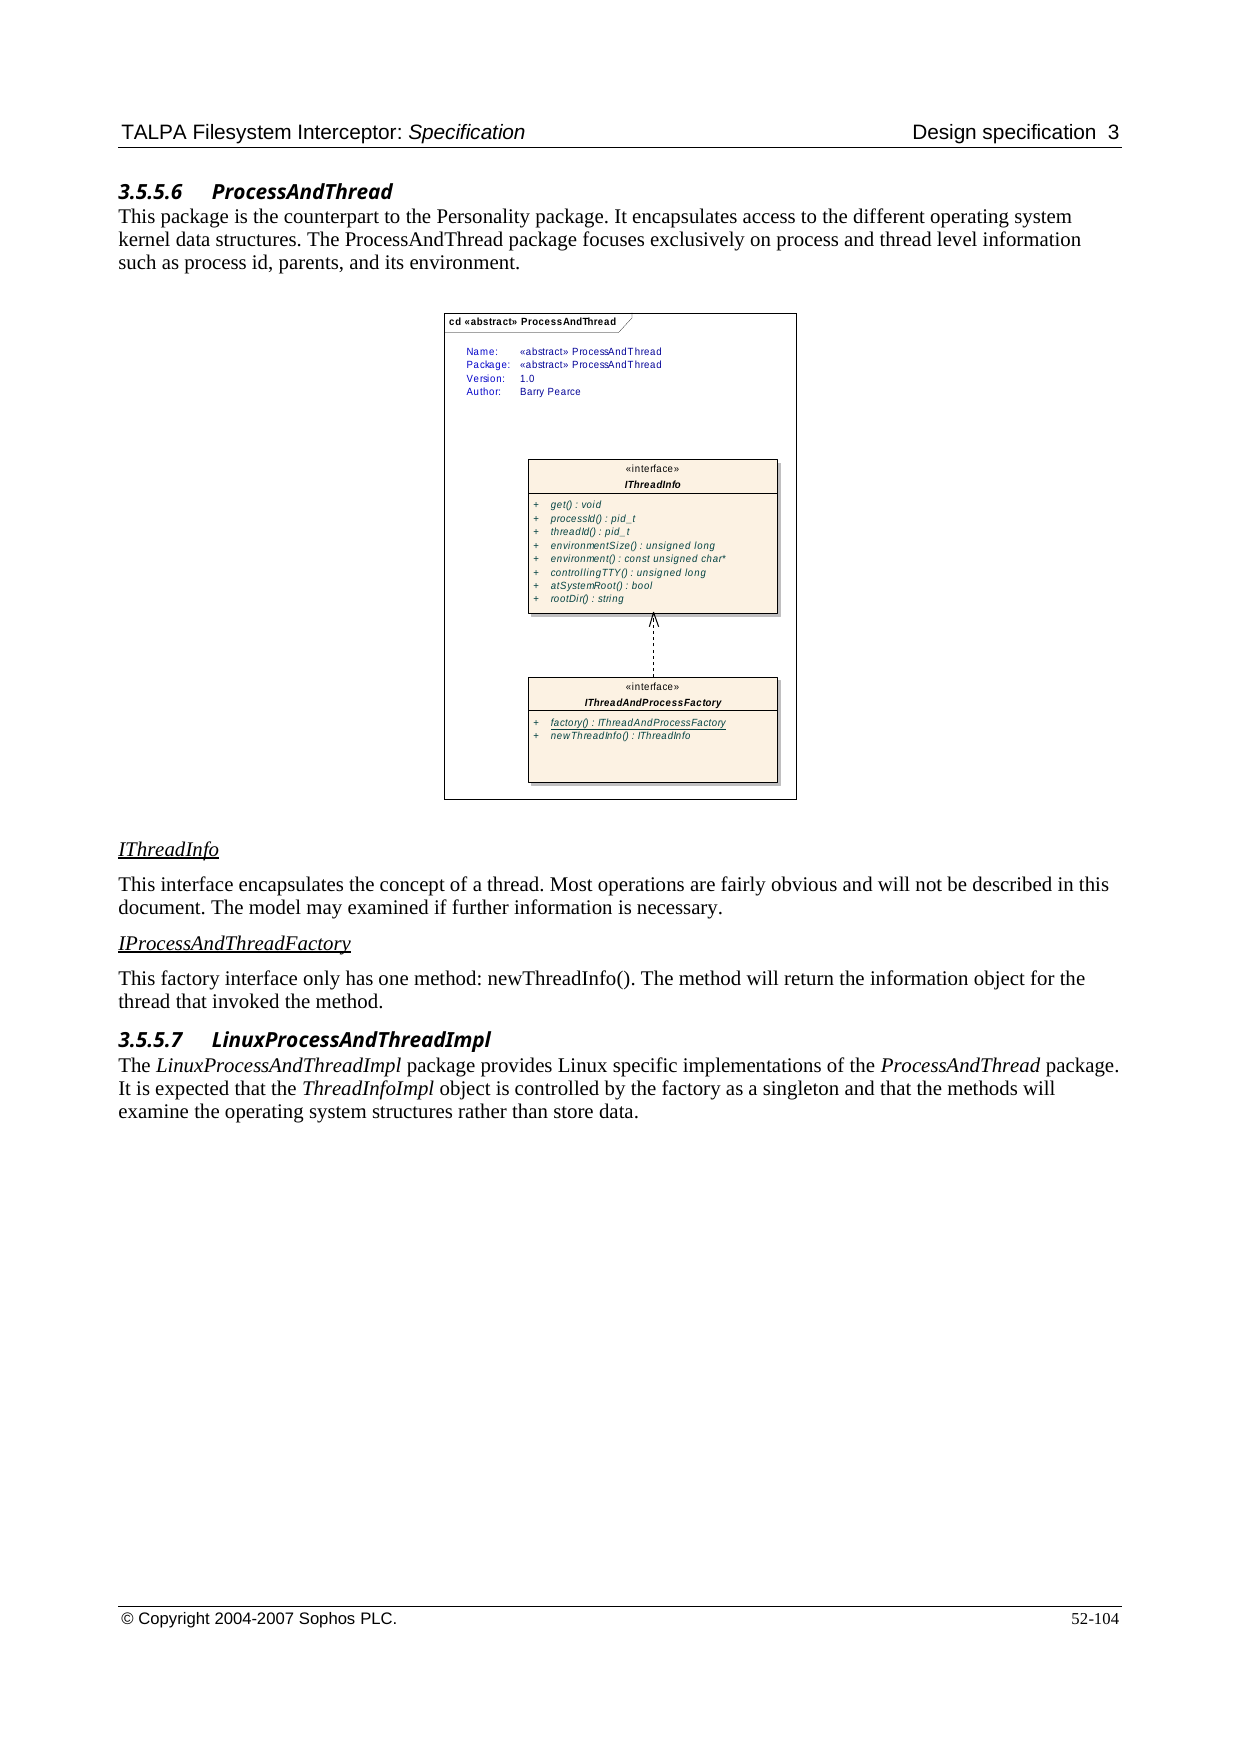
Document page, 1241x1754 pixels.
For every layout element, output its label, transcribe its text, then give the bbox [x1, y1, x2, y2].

text This factory interface only has one method: newThreadInfo(). The method will return the information object for the thread that invoked the method. [118, 967, 1122, 1013]
subtitle ProcessAndThread [118, 177, 1122, 205]
text This interface encapsulates the concept of a thread. Most operations are fairly obvious and will not be described in this document. The model may examined if further information is necessary. [118, 873, 1122, 919]
text IThreadInfo [118, 837, 1122, 860]
subtitle LinuxProcessAndThreadImpl [118, 1026, 1122, 1054]
text The LinuxProcessAndThreadImpl package provides Linux specific implementations of the ProcessAndThread package. It is expected that the ThreadInfoImpl object is controlled by the factory as a singleton and that the methods will examine the operating system structures rather than store data. [118, 1054, 1122, 1123]
text This package is the counterpart to the Personality package. It encapsulates access to the different operating system kernel data structures. The ProcessAndThread package focuses exclusively on process and thread level information such as process id, parents, and its environment. [118, 205, 1122, 274]
text IProcessAndThreadFactory [118, 931, 1122, 954]
